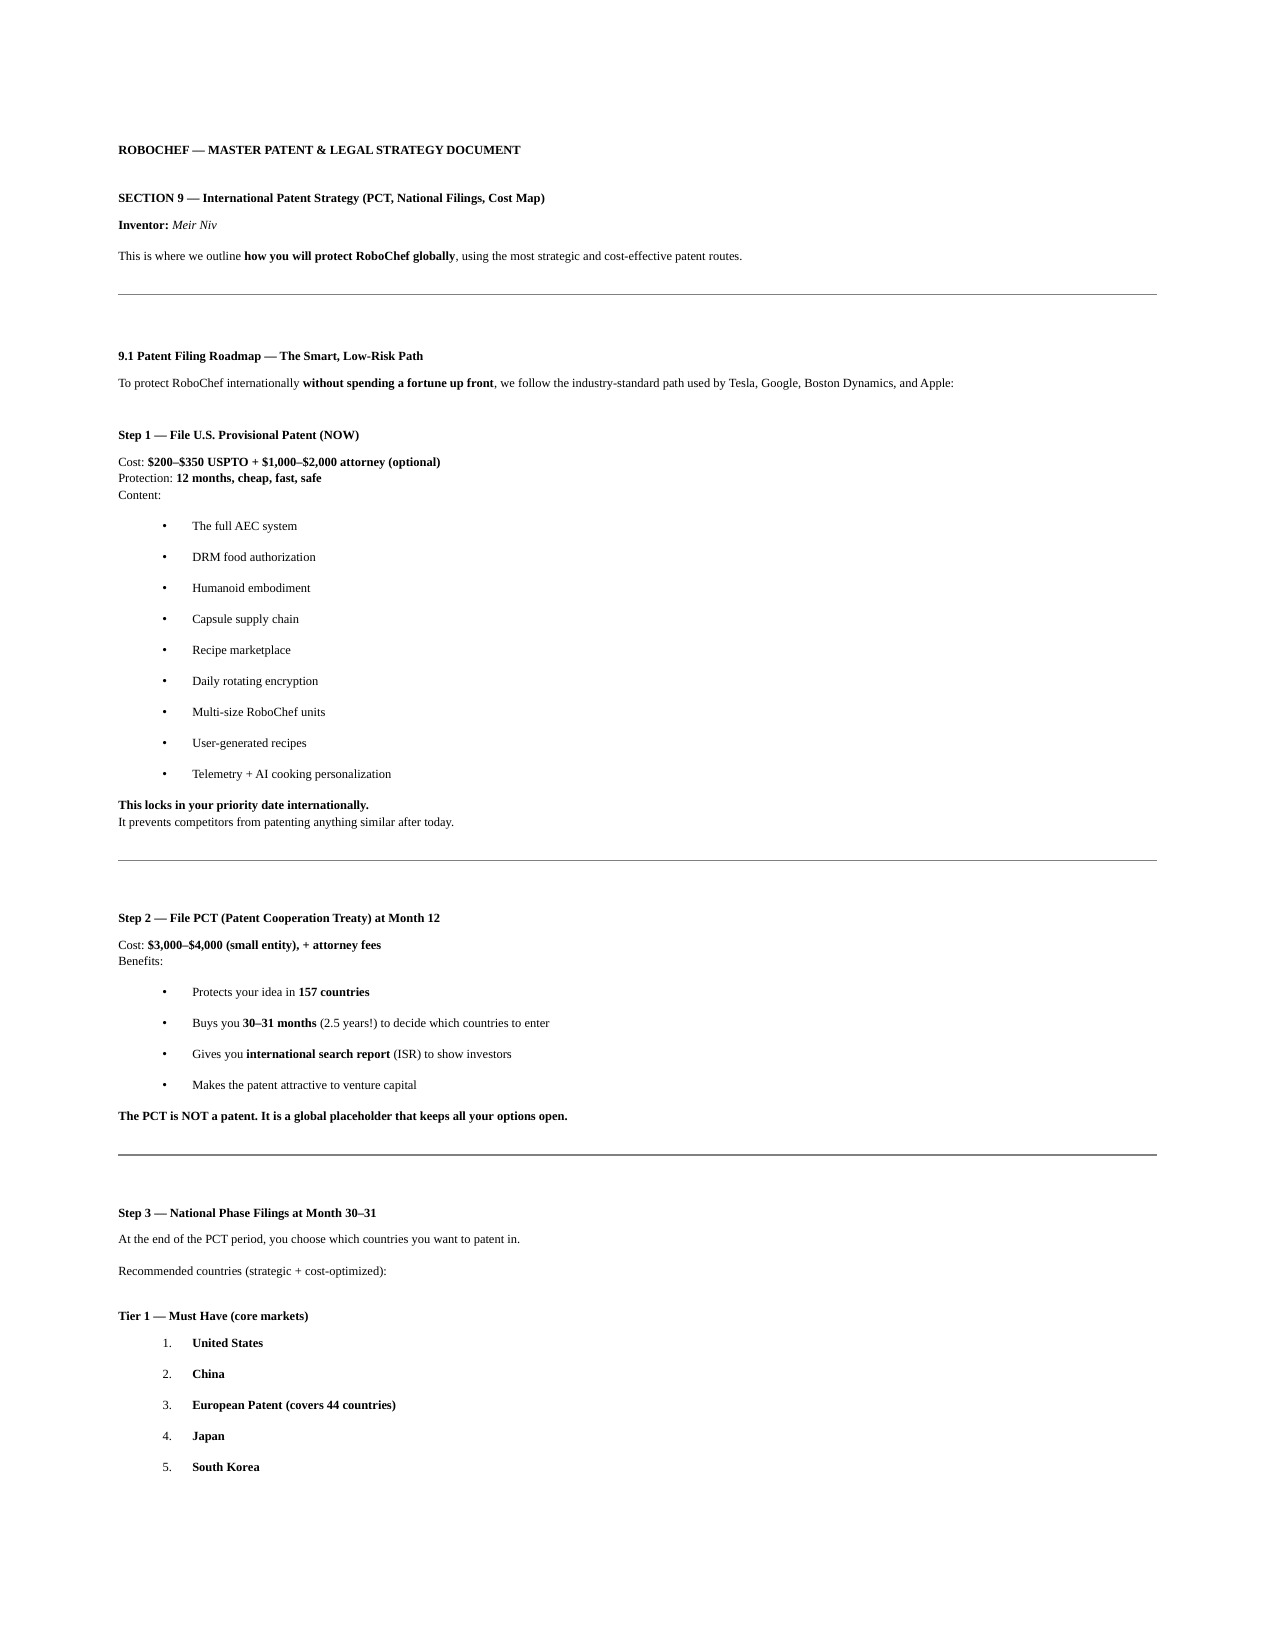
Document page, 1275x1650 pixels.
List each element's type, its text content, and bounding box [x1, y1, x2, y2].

list Multi-size RoboChef units [162, 705, 1157, 719]
text Cost: $3,000–$4,000 (small entity), + attorney fees Benefits: [118, 937, 1157, 968]
text Recommended countries (strategic + cost-optimized): [118, 1263, 1157, 1278]
list DRM food authorization [162, 550, 1157, 564]
list Daily rotating encryption [162, 674, 1157, 688]
list Telemetry + AI cooking personalization [162, 767, 1157, 781]
subtitle 9.1 Patent Filing Roadmap — The Smart, Low-Risk Path [118, 349, 1157, 363]
subtitle Step 1 — File U.S. Provisional Patent (NOW) [118, 428, 1157, 442]
list The full AEC system [162, 519, 1157, 533]
text To protect RoboChef internationally without spending a fortune up front, we follow the industry-standard path used by Tesla, Google, Boston Dynamics, and Apple: [118, 376, 1157, 390]
list China 🇨🇳 [162, 1367, 1157, 1381]
subtitle ROBOCHEF — MASTER PATENT & LEGAL STRATEGY DOCUMENT [118, 143, 1157, 157]
list Humanoid embodiment [162, 581, 1157, 595]
subtitle Tier 1 — Must Have (core markets) [118, 1309, 1157, 1323]
list Gives you international search report (ISR) to show investors [162, 1047, 1157, 1061]
list South Korea 🇰🇷 [162, 1460, 1157, 1474]
list European Patent (covers 44 countries) 🇪🇺 [162, 1398, 1157, 1412]
list United States 🇺🇸 [162, 1336, 1157, 1350]
subtitle Step 2 — File PCT (Patent Cooperation Treaty) at Month 12 [118, 911, 1157, 925]
list Recipe marketplace [162, 643, 1157, 657]
list Protects your idea in 157 countries [162, 985, 1157, 999]
list Japan 🇯🇵 [162, 1429, 1157, 1443]
list Makes the patent attractive to venture capital [162, 1078, 1157, 1092]
text This locks in your priority date internationally. It prevents competitors from patenting anything similar after today. [118, 798, 1157, 829]
text Inventor: Meir Niv [118, 218, 1157, 232]
list User-generated recipes [162, 736, 1157, 750]
text Cost: $200–$350 USPTO + $1,000–$2,000 attorney (optional) Protection: 12 months, cheap, fast, safe Content: [118, 455, 1157, 502]
text The PCT is NOT a patent. It is a global placeholder that keeps all your options open. [118, 1109, 1157, 1123]
list Capsule supply chain [162, 612, 1157, 626]
subtitle SECTION 9 — International Patent Strategy (PCT, National Filings, Cost Map) [118, 191, 1157, 205]
text This is where we outline how you will protect RoboChef globally, using the most strategic and cost-effective patent routes. [118, 249, 1157, 263]
list Buys you 30–31 months (2.5 years!) to decide which countries to enter [162, 1016, 1157, 1030]
subtitle Step 3 — National Phase Filings at Month 30–31 [118, 1205, 1157, 1220]
text At the end of the PCT period, you choose which countries you want to patent in. [118, 1232, 1157, 1247]
